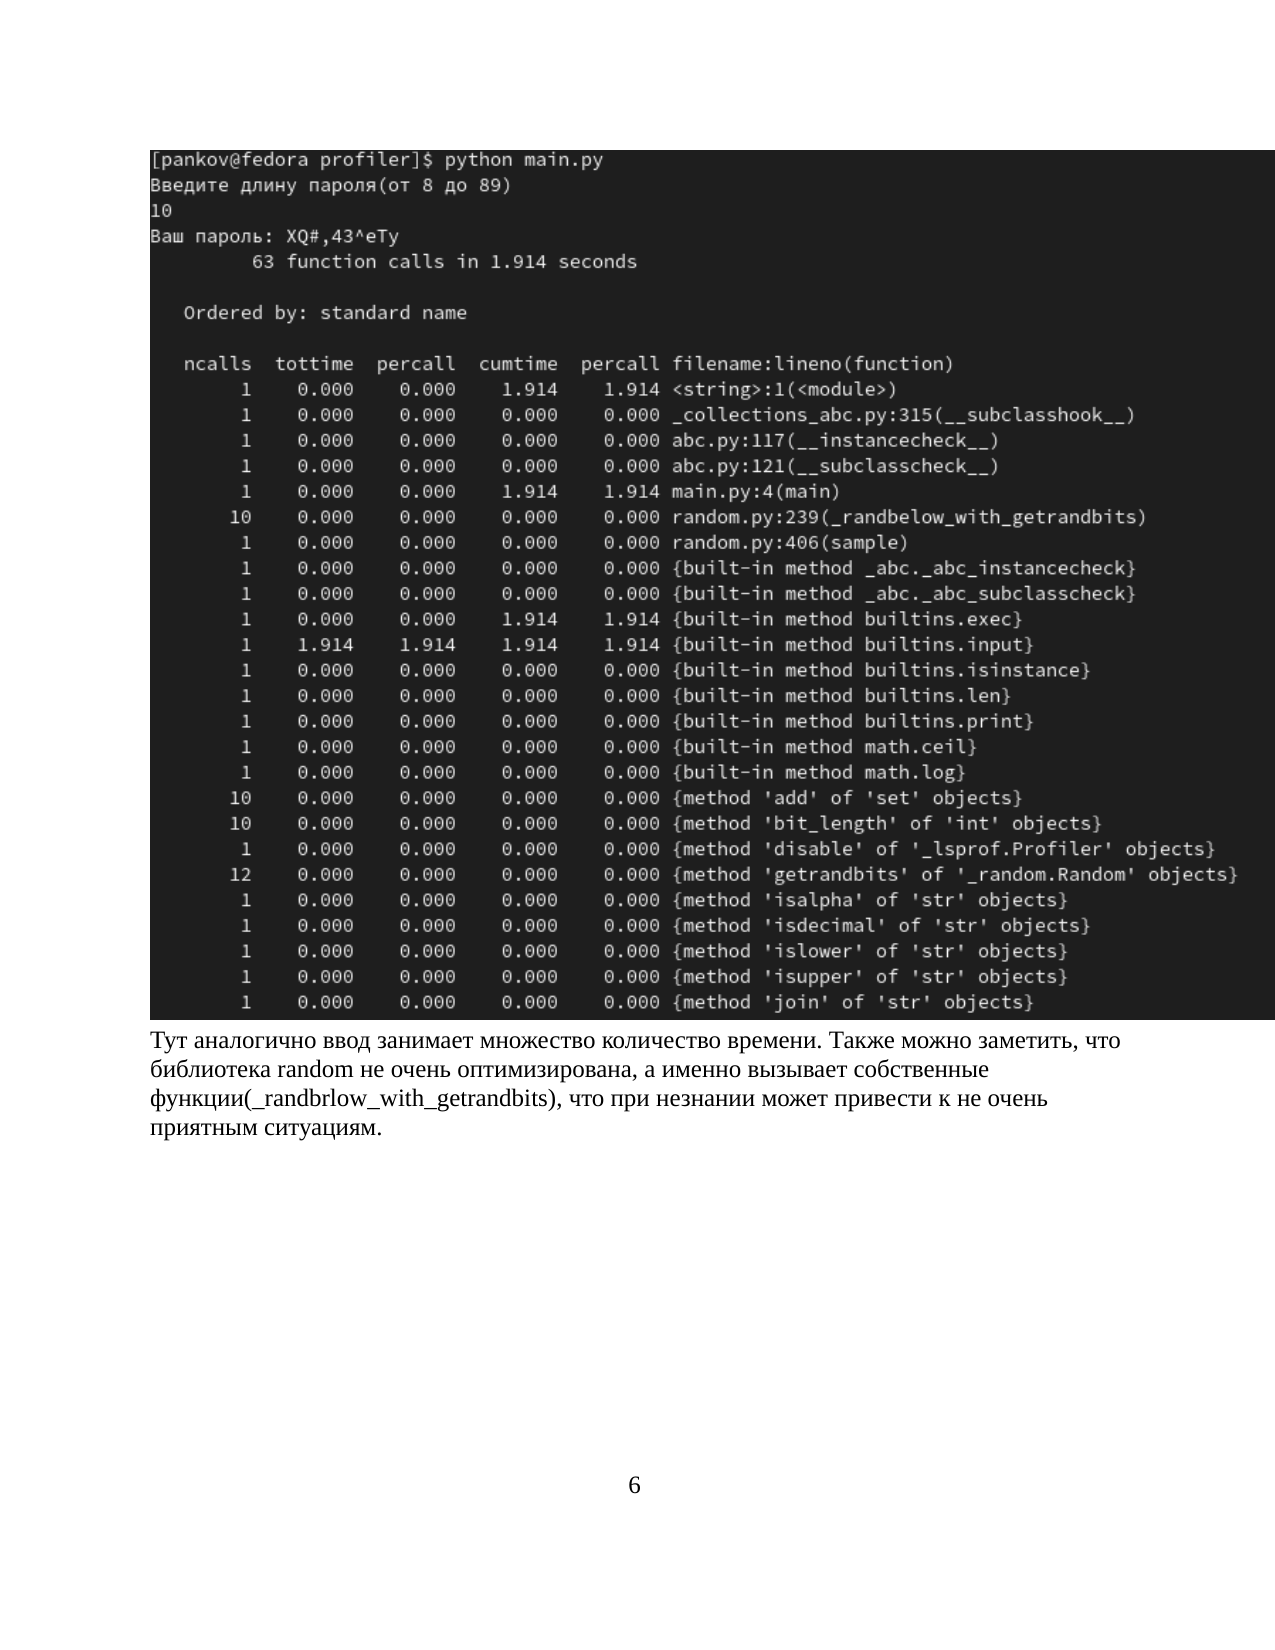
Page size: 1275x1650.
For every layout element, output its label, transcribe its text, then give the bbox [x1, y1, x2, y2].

text Тут аналогично ввод занимает множество количество времени. Также можно заметить, что библиотека random не очень оптимизирована, а именно вызывает собственные функции(_randbrlow_with_getrandbits), что при незнании может привести к не очень приятным ситуациям. [150, 1020, 1125, 1140]
picture [150, 150, 1275, 1020]
